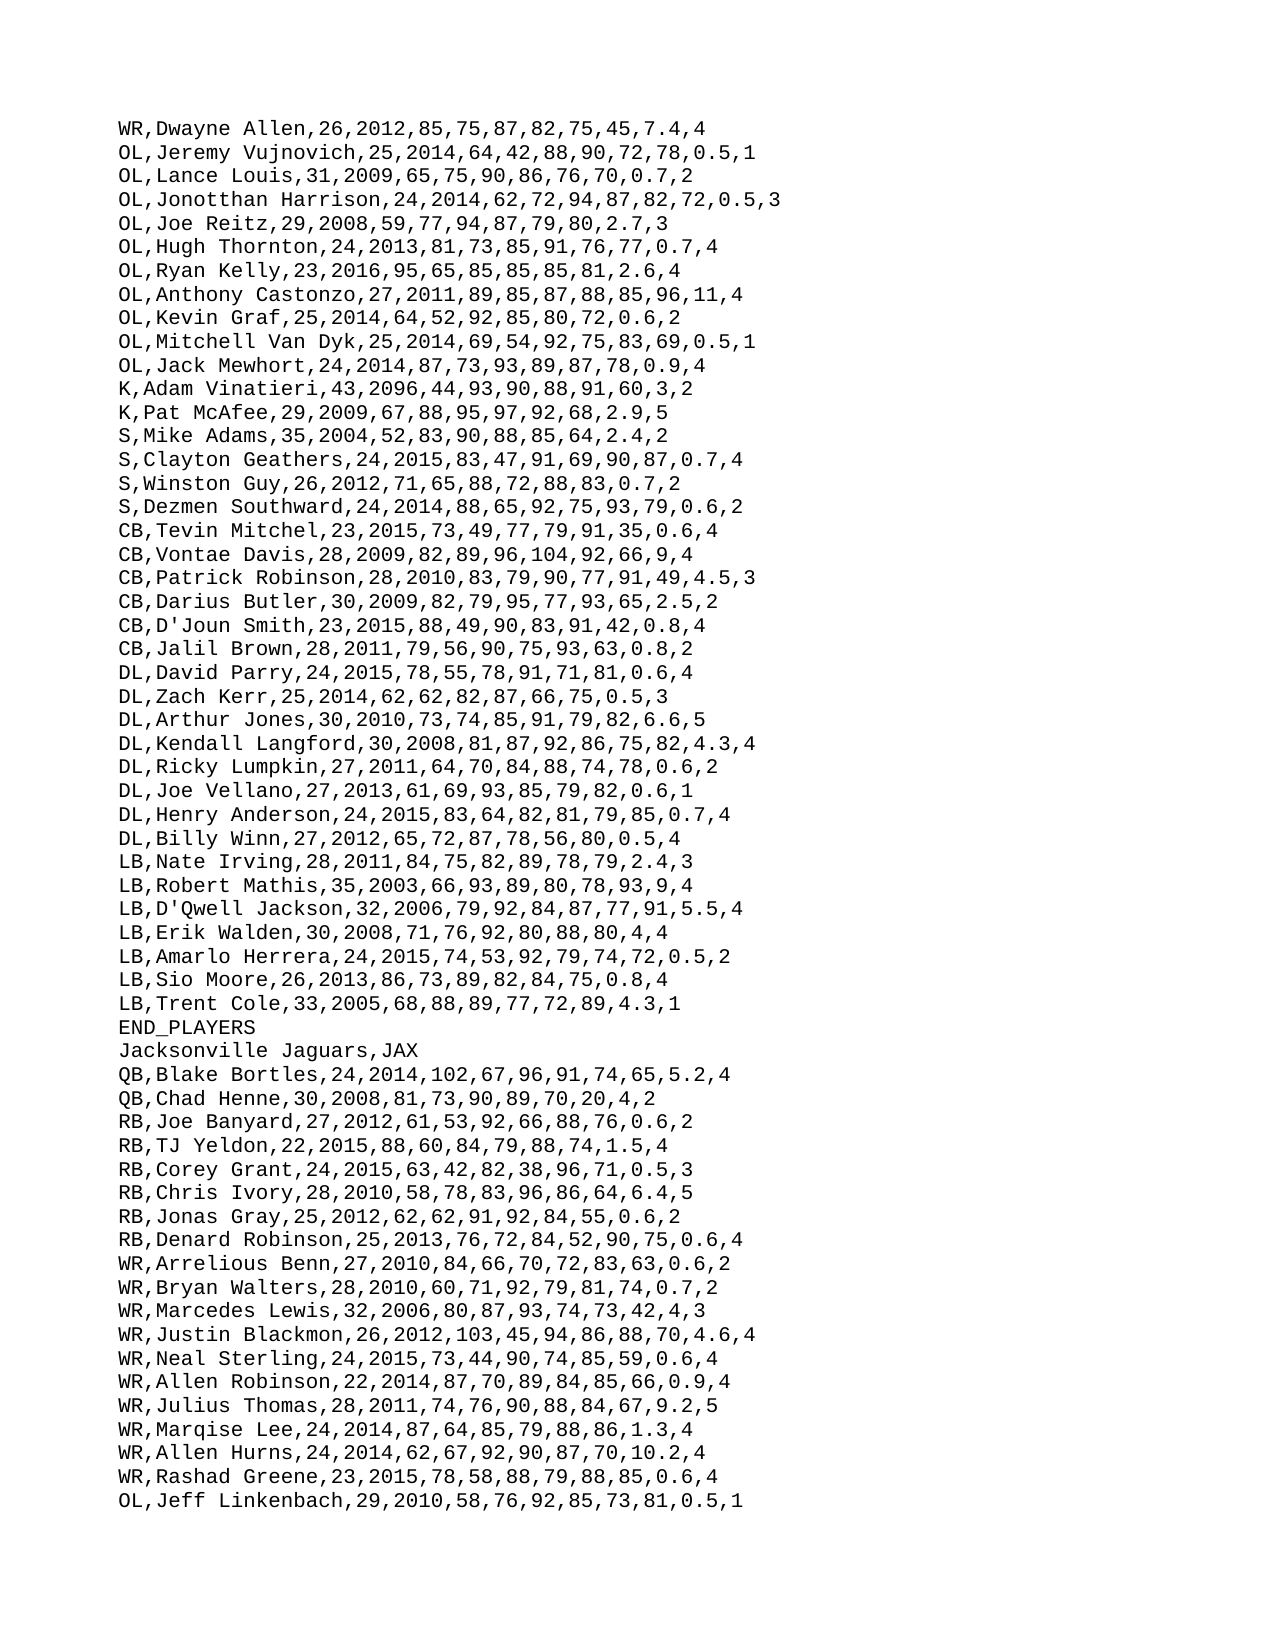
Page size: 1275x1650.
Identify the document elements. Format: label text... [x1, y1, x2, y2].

text QB,Blake Bortles,24,2014,102,67,96,91,74,65,5.2,4 [118, 1064, 1157, 1088]
text OL,Joe Reitz,29,2008,59,77,94,87,79,80,2.7,3 [118, 213, 1157, 236]
text WR,Arrelious Benn,27,2010,84,66,70,72,83,63,0.6,2 [118, 1253, 1157, 1277]
text CB,Darius Butler,30,2009,82,79,95,77,93,65,2.5,2 [118, 591, 1157, 615]
text WR,Dwayne Allen,26,2012,85,75,87,82,75,45,7.4,4 [118, 118, 1157, 142]
text CB,D'Joun Smith,23,2015,88,49,90,83,91,42,0.8,4 [118, 615, 1157, 638]
text CB,Tevin Mitchel,23,2015,73,49,77,79,91,35,0.6,4 [118, 520, 1157, 544]
text RB,Corey Grant,24,2015,63,42,82,38,96,71,0.5,3 [118, 1158, 1157, 1182]
text OL,Jeremy Vujnovich,25,2014,64,42,88,90,72,78,0.5,1 [118, 142, 1157, 165]
text WR,Marqise Lee,24,2014,87,64,85,79,88,86,1.3,4 [118, 1419, 1157, 1442]
text S,Clayton Geathers,24,2015,83,47,91,69,90,87,0.7,4 [118, 449, 1157, 473]
text DL,Zach Kerr,25,2014,62,62,82,87,66,75,0.5,3 [118, 686, 1157, 709]
text DL,David Parry,24,2015,78,55,78,91,71,81,0.6,4 [118, 662, 1157, 686]
text DL,Kendall Langford,30,2008,81,87,92,86,75,82,4.3,4 [118, 733, 1157, 757]
text OL,Jack Mewhort,24,2014,87,73,93,89,87,78,0.9,4 [118, 354, 1157, 378]
text RB,Denard Robinson,25,2013,76,72,84,52,90,75,0.6,4 [118, 1229, 1157, 1253]
text OL,Ryan Kelly,23,2016,95,65,85,85,85,81,2.6,4 [118, 260, 1157, 284]
text LB,Erik Walden,30,2008,71,76,92,80,88,80,4,4 [118, 922, 1157, 946]
text RB,Chris Ivory,28,2010,58,78,83,96,86,64,6.4,5 [118, 1182, 1157, 1206]
text DL,Joe Vellano,27,2013,61,69,93,85,79,82,0.6,1 [118, 780, 1157, 804]
text LB,Robert Mathis,35,2003,66,93,89,80,78,93,9,4 [118, 875, 1157, 898]
text WR,Justin Blackmon,26,2012,103,45,94,86,88,70,4.6,4 [118, 1324, 1157, 1348]
text WR,Bryan Walters,28,2010,60,71,92,79,81,74,0.7,2 [118, 1277, 1157, 1300]
text DL,Ricky Lumpkin,27,2011,64,70,84,88,74,78,0.6,2 [118, 757, 1157, 780]
text S,Winston Guy,26,2012,71,65,88,72,88,83,0.7,2 [118, 473, 1157, 496]
text OL,Anthony Castonzo,27,2011,89,85,87,88,85,96,11,4 [118, 284, 1157, 307]
text WR,Neal Sterling,24,2015,73,44,90,74,85,59,0.6,4 [118, 1348, 1157, 1371]
text S,Dezmen Southward,24,2014,88,65,92,75,93,79,0.6,2 [118, 496, 1157, 520]
text LB,Trent Cole,33,2005,68,88,89,77,72,89,4.3,1 [118, 993, 1157, 1017]
text LB,Nate Irving,28,2011,84,75,82,89,78,79,2.4,3 [118, 851, 1157, 875]
text QB,Chad Henne,30,2008,81,73,90,89,70,20,4,2 [118, 1088, 1157, 1111]
text Jacksonville Jaguars,JAX [118, 1040, 1157, 1064]
text RB,Jonas Gray,25,2012,62,62,91,92,84,55,0.6,2 [118, 1206, 1157, 1229]
text DL,Billy Winn,27,2012,65,72,87,78,56,80,0.5,4 [118, 827, 1157, 851]
text DL,Arthur Jones,30,2010,73,74,85,91,79,82,6.6,5 [118, 709, 1157, 733]
text OL,Lance Louis,31,2009,65,75,90,86,76,70,0.7,2 [118, 165, 1157, 189]
text OL,Mitchell Van Dyk,25,2014,69,54,92,75,83,69,0.5,1 [118, 331, 1157, 354]
text WR,Allen Hurns,24,2014,62,67,92,90,87,70,10.2,4 [118, 1442, 1157, 1466]
text WR,Julius Thomas,28,2011,74,76,90,88,84,67,9.2,5 [118, 1395, 1157, 1419]
text CB,Patrick Robinson,28,2010,83,79,90,77,91,49,4.5,3 [118, 567, 1157, 591]
text RB,TJ Yeldon,22,2015,88,60,84,79,88,74,1.5,4 [118, 1135, 1157, 1158]
text OL,Hugh Thornton,24,2013,81,73,85,91,76,77,0.7,4 [118, 236, 1157, 260]
text WR,Marcedes Lewis,32,2006,80,87,93,74,73,42,4,3 [118, 1300, 1157, 1324]
text WR,Rashad Greene,23,2015,78,58,88,79,88,85,0.6,4 [118, 1466, 1157, 1489]
text RB,Joe Banyard,27,2012,61,53,92,66,88,76,0.6,2 [118, 1111, 1157, 1135]
text END_PLAYERS [118, 1017, 1157, 1040]
text LB,Amarlo Herrera,24,2015,74,53,92,79,74,72,0.5,2 [118, 946, 1157, 969]
text OL,Jeff Linkenbach,29,2010,58,76,92,85,73,81,0.5,1 [118, 1489, 1157, 1513]
text K,Adam Vinatieri,43,2096,44,93,90,88,91,60,3,2 [118, 378, 1157, 402]
text CB,Jalil Brown,28,2011,79,56,90,75,93,63,0.8,2 [118, 638, 1157, 662]
text LB,Sio Moore,26,2013,86,73,89,82,84,75,0.8,4 [118, 969, 1157, 993]
text S,Mike Adams,35,2004,52,83,90,88,85,64,2.4,2 [118, 426, 1157, 449]
text CB,Vontae Davis,28,2009,82,89,96,104,92,66,9,4 [118, 544, 1157, 567]
text WR,Allen Robinson,22,2014,87,70,89,84,85,66,0.9,4 [118, 1371, 1157, 1395]
text DL,Henry Anderson,24,2015,83,64,82,81,79,85,0.7,4 [118, 804, 1157, 827]
text LB,D'Qwell Jackson,32,2006,79,92,84,87,77,91,5.5,4 [118, 898, 1157, 922]
text OL,Jonotthan Harrison,24,2014,62,72,94,87,82,72,0.5,3 [118, 189, 1157, 213]
text OL,Kevin Graf,25,2014,64,52,92,85,80,72,0.6,2 [118, 307, 1157, 331]
text K,Pat McAfee,29,2009,67,88,95,97,92,68,2.9,5 [118, 402, 1157, 426]
